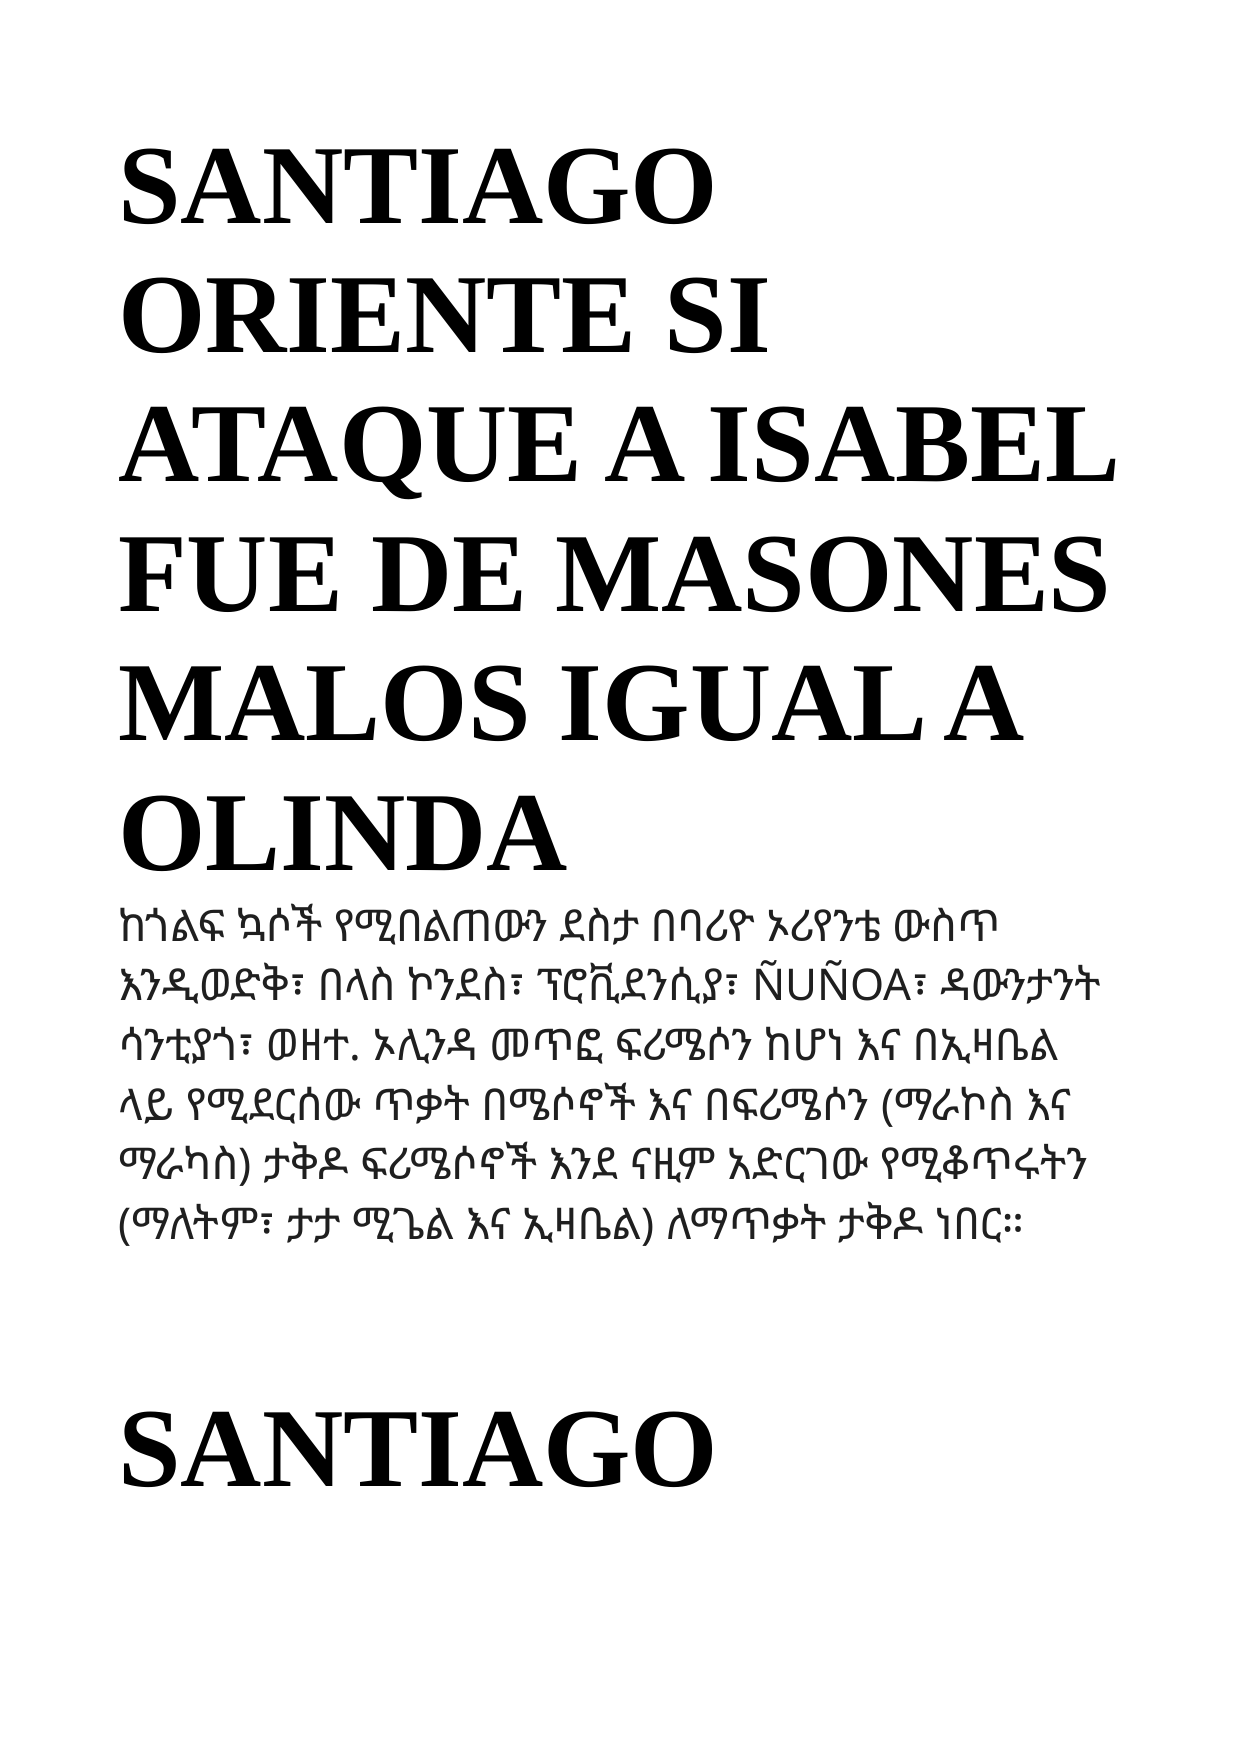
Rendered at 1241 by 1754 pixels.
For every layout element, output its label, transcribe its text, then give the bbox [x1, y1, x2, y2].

text ከጎልፍ ኳሶች የሚበልጠውን ደስታ በባሪዮ ኦሪየንቴ ውስጥ እንዲወድቅ፣ በላስ ኮንደስ፣ ፕሮቪደንሲያ፣ ÑUÑOA፣ ዳውንታንት ሳንቲያጎ፣ ወዘተ. ኦሊንዳ መጥፎ ፍሪሜሶን ከሆነ እና በኢዛቤል ላይ የሚደርሰው ጥቃት በሜሶኖች እና በፍሪሜሶን (ማራኮስ እና ማራካስ) ታቅዶ ፍሪሜሶኖች እንደ ናዚም አድርገው የሚቆጥሩትን (ማለትም፣ ታታ ሚጌል እና ኢዛቤል) ለማጥቃት ታቅዶ ነበር። [118, 894, 1122, 1252]
text SANTIAGO ORIENTE SI ATAQUE A ISABEL FUE DE MASONES MALOS IGUAL A OLINDA [118, 118, 1122, 894]
text SANTIAGO [118, 1381, 1122, 1511]
